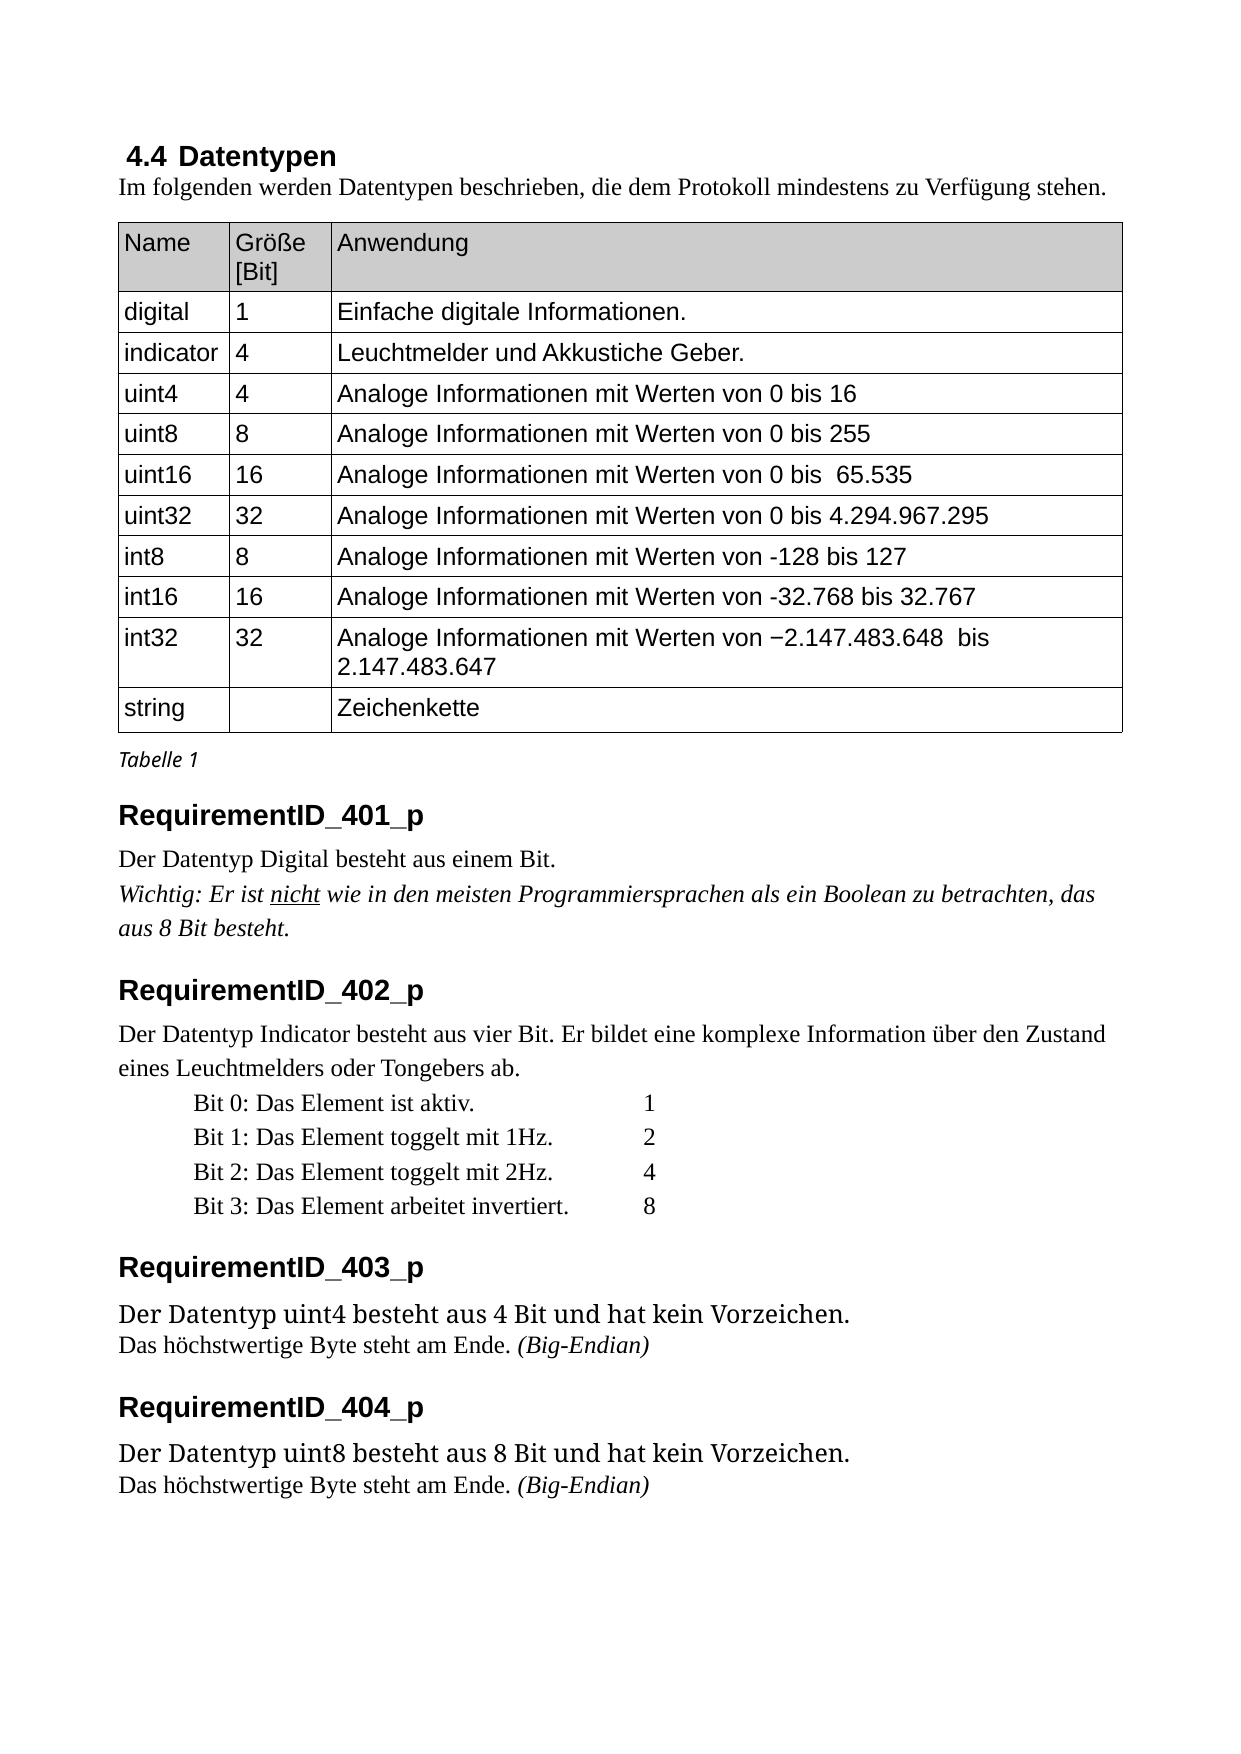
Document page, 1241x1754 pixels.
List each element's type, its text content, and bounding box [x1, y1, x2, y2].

text Der Datentyp uint4 besteht aus 4 Bit und hat kein Vorzeichen. [118, 1297, 1122, 1331]
table_cell 16 [230, 577, 331, 617]
table_cell uint8 [119, 414, 229, 454]
text Das höchstwertige Byte steht am Ende. (Big-Endian) [118, 1331, 1122, 1359]
table_cell 4 [230, 374, 331, 413]
text Der Datentyp Indicator besteht aus vier Bit. Er bildet eine komplexe Information über den Zustand eines Leuchtmelders oder Tongebers ab. Bit 0: Das Element ist aktiv. 1 Bit 1: Das Element toggelt mit 1Hz. 2 Bit 2: Das Element toggelt mit 2Hz. 4 Bit 3: Das Element arbeitet invertiert. 8 [118, 1019, 1122, 1220]
table_cell Zeichenkette [332, 688, 1122, 732]
table_cell Analoge Informationen mit Werten von 0 bis 255 [332, 414, 1122, 454]
table_cell Leuchtmelder und Akkustiche Geber. [332, 333, 1122, 372]
table_cell Analoge Informationen mit Werten von -32.768 bis 32.767 [332, 577, 1122, 617]
subtitle RequirementID_402_p [118, 973, 1122, 1006]
subtitle Datentypen [118, 139, 1122, 172]
table_cell uint16 [119, 455, 229, 495]
table_cell int8 [119, 536, 229, 576]
table_cell string [119, 688, 229, 732]
table_header Anwendung [332, 223, 1122, 291]
table_cell digital [119, 292, 229, 332]
table_cell 8 [230, 414, 331, 454]
table_cell 16 [230, 455, 331, 495]
table_cell Analoge Informationen mit Werten von 0 bis 65.535 [332, 455, 1122, 495]
table_header Name [119, 223, 229, 291]
table_cell 32 [230, 496, 331, 535]
text Tabelle 1 [118, 745, 1122, 773]
table_cell [230, 688, 331, 732]
table_cell Analoge Informationen mit Werten von 0 bis 4.294.967.295 [332, 496, 1122, 535]
table_cell 1 [230, 292, 331, 332]
table_cell uint4 [119, 374, 229, 413]
text Im folgenden werden Datentypen beschrieben, die dem Protokoll mindestens zu Verfügung stehen. [118, 172, 1122, 201]
table_cell uint32 [119, 496, 229, 535]
table_cell Analoge Informationen mit Werten von −2.147.483.648 bis 2.147.483.647 [332, 618, 1122, 686]
table_cell int32 [119, 618, 229, 686]
text Der Datentyp Digital besteht aus einem Bit. Wichtig: Er ist nicht wie in den meisten Programmiersprachen als ein Boolean zu betrachten, das aus 8 Bit besteht. [118, 844, 1122, 942]
table_cell Einfache digitale Informationen. [332, 292, 1122, 332]
subtitle RequirementID_403_p [118, 1251, 1122, 1284]
table_cell 32 [230, 618, 331, 686]
table_cell Analoge Informationen mit Werten von -128 bis 127 [332, 536, 1122, 576]
text Der Datentyp uint8 besteht aus 8 Bit und hat kein Vorzeichen. [118, 1436, 1122, 1470]
table_cell indicator [119, 333, 229, 372]
text Das höchstwertige Byte steht am Ende. (Big-Endian) [118, 1470, 1122, 1499]
table_cell Analoge Informationen mit Werten von 0 bis 16 [332, 374, 1122, 413]
table_cell 4 [230, 333, 331, 372]
subtitle RequirementID_404_p [118, 1390, 1122, 1424]
table_cell 8 [230, 536, 331, 576]
table_header Größe [Bit] [230, 223, 331, 291]
subtitle RequirementID_401_p [118, 798, 1122, 832]
table_cell int16 [119, 577, 229, 617]
